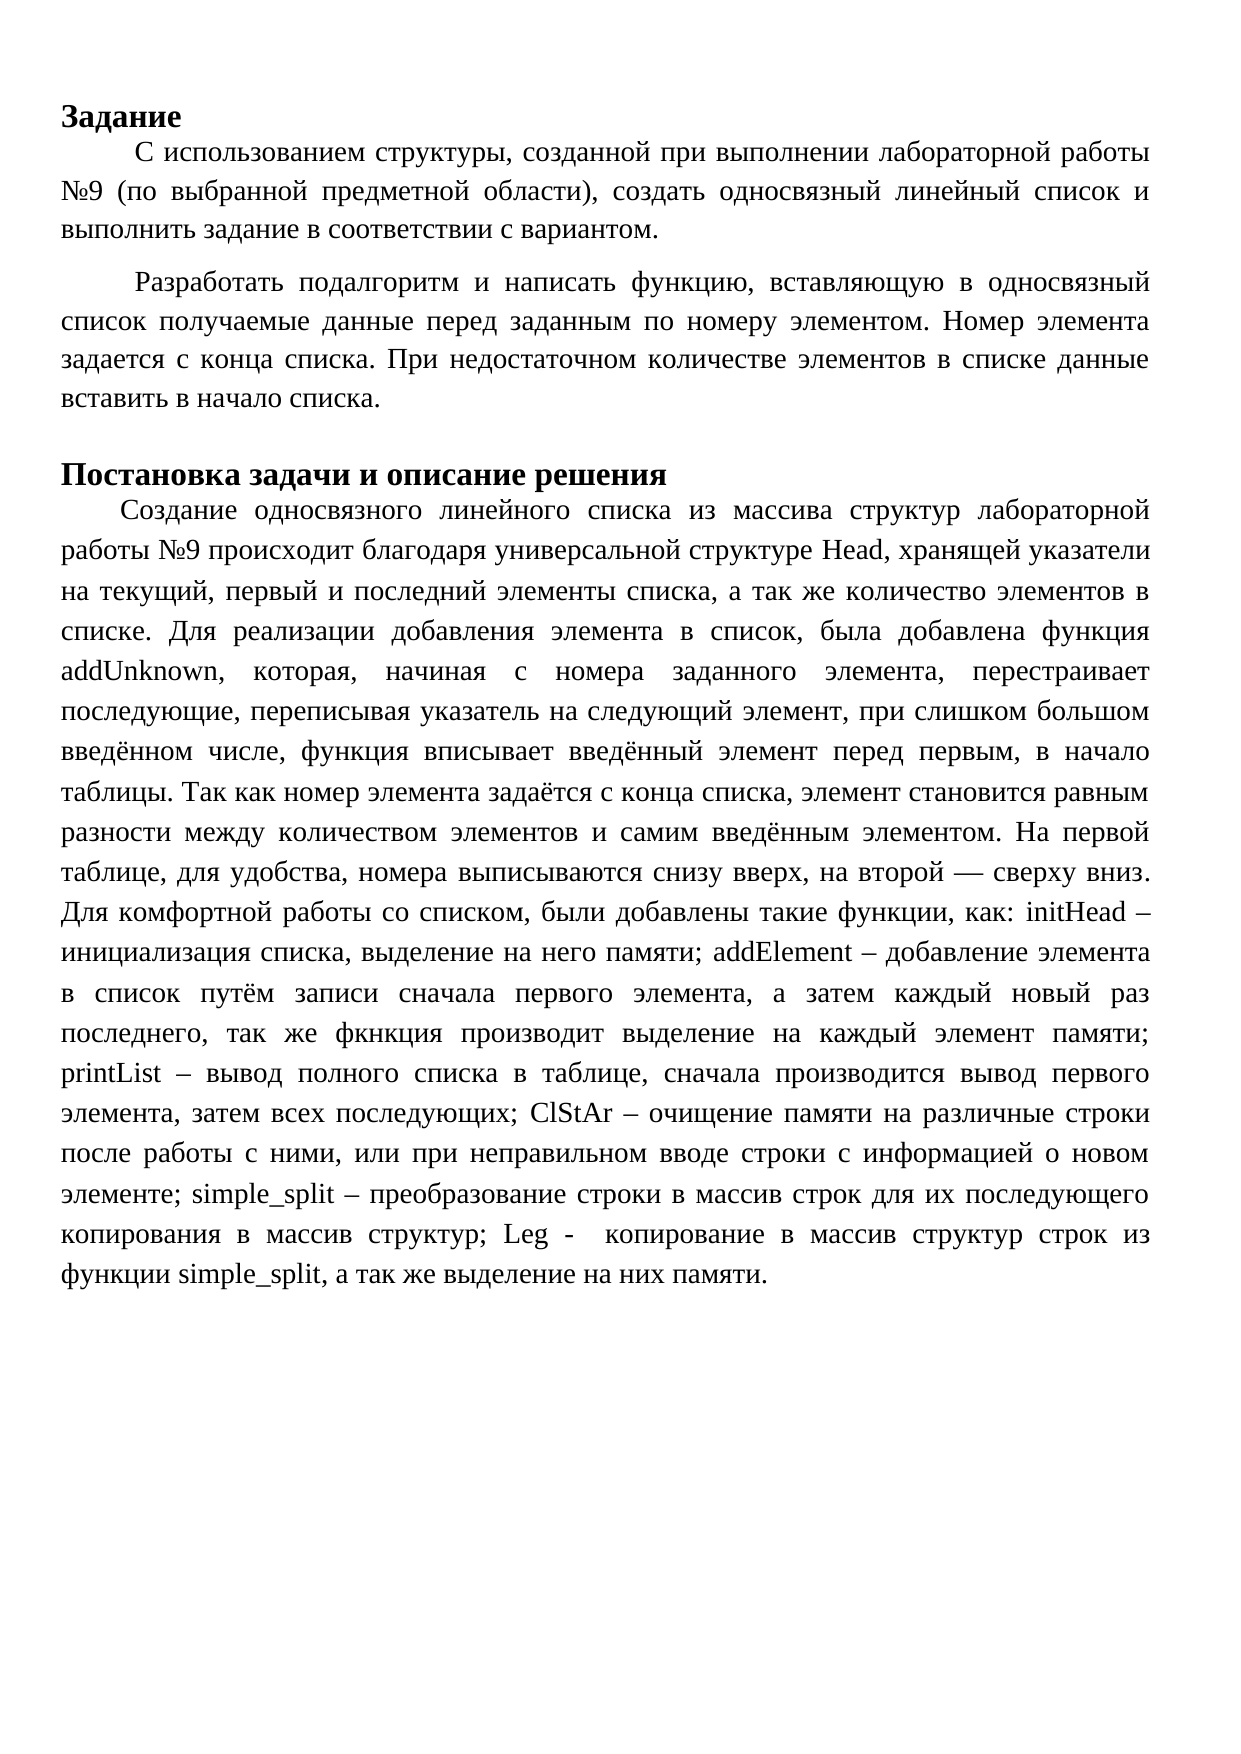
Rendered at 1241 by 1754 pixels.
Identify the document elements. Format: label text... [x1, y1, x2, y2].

text Разработать подалгоритм и написать функцию, вставляющую в односвязный список получаемые данные перед заданным по номеру элементом. Номер элемента задается с конца списка. При недостаточном количестве элементов в списке данные вставить в начало списка. [61, 264, 1151, 413]
subtitle Постановка задачи и описание решения [61, 454, 1151, 492]
text С использованием структуры, созданной при выполнении лабораторной работы №9 (по выбранной предметной области), создать односвязный линейный список и выполнить задание в соответствии с вариантом. [61, 134, 1151, 245]
text Создание односвязного линейного списка из массива структур лабораторной работы №9 происходит благодаря универсальной структуре Head, хранящей указатели на текущий, первый и последний элементы списка, а так же количество элементов в списке. Для реализации добавления элемента в список, была добавлена функция addUnknown, которая, начиная с номера заданного элемента, перестраивает последующие, переписывая указатель на следующий элемент, при слишком большом введённом числе, функция вписывает введённый элемент перед первым, в начало таблицы. Так как номер элемента задаётся с конца списка, элемент становится равным разности между количеством элементов и самим введённым элементом. На первой таблице, для удобства, номера выписываются снизу вверх, на второй — сверху вниз. Для комфортной работы со списком, были добавлены такие функции, как: initHead – инициализация списка, выделение на него памяти; addElement – добавление элемента в список путём записи сначала первого элемента, а затем каждый новый раз последнего, так же фкнкция производит выделение на каждый элемент памяти; printList – вывод полного списка в таблице, сначала производится вывод первого элемента, затем всех последующих; ClStAr – очищение памяти на различные строки после работы с ними, или при неправильном вводе строки с информацией о новом элементе; simple_split – преобразование строки в массив строк для их последующего копирования в массив структур; Leg - копирование в массив структур строк из функции simple_split, а так же выделение на них памяти. [61, 492, 1151, 1290]
subtitle Задание [61, 96, 1151, 134]
